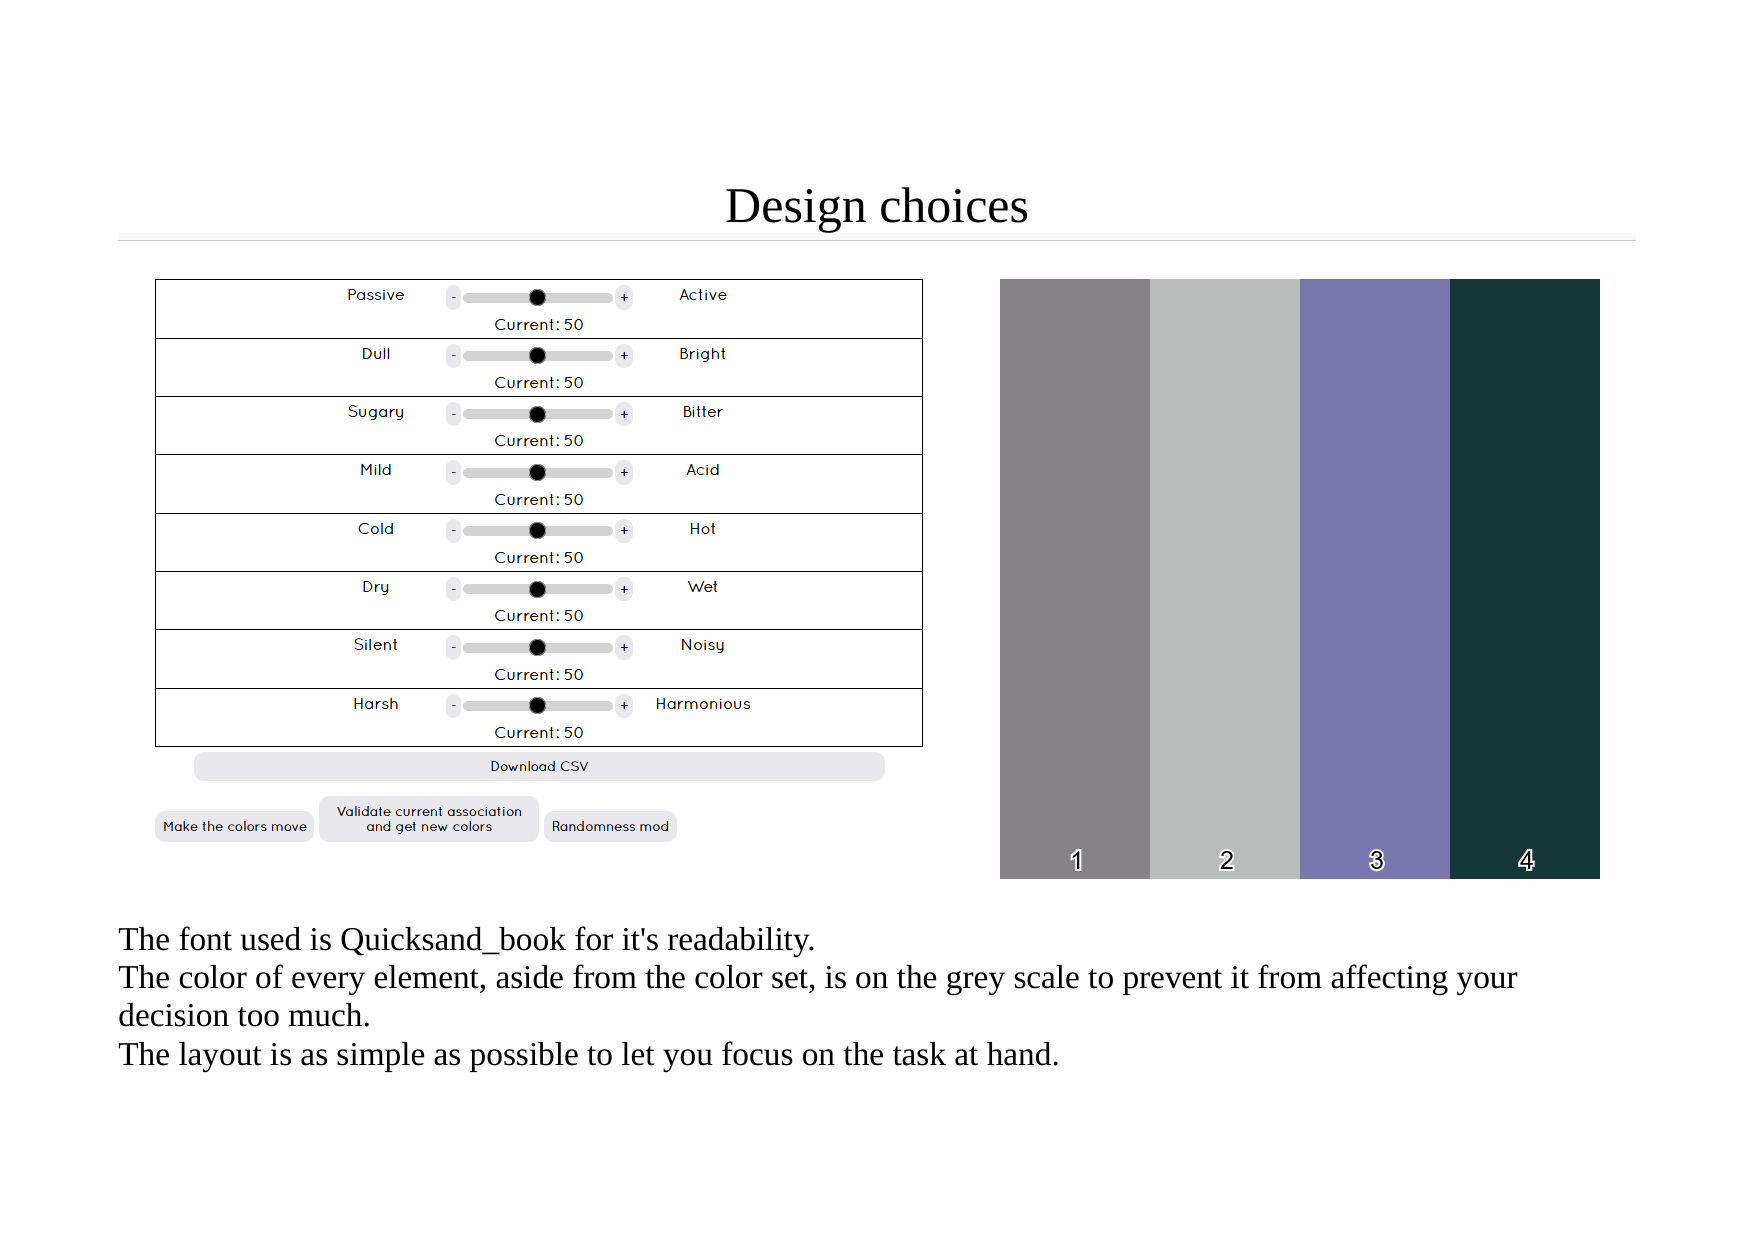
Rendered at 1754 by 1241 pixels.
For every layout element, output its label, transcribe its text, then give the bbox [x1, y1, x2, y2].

text The layout is as simple as possible to let you focus on the task at hand. [118, 1034, 1636, 1072]
picture [118, 233, 1636, 919]
text Design choices [118, 176, 1636, 233]
text The color of every element, aside from the color set, is on the grey scale to prevent it from affecting your decision too much. [118, 957, 1636, 1034]
text The font used is Quicksand_book for it's readability. [118, 919, 1636, 957]
